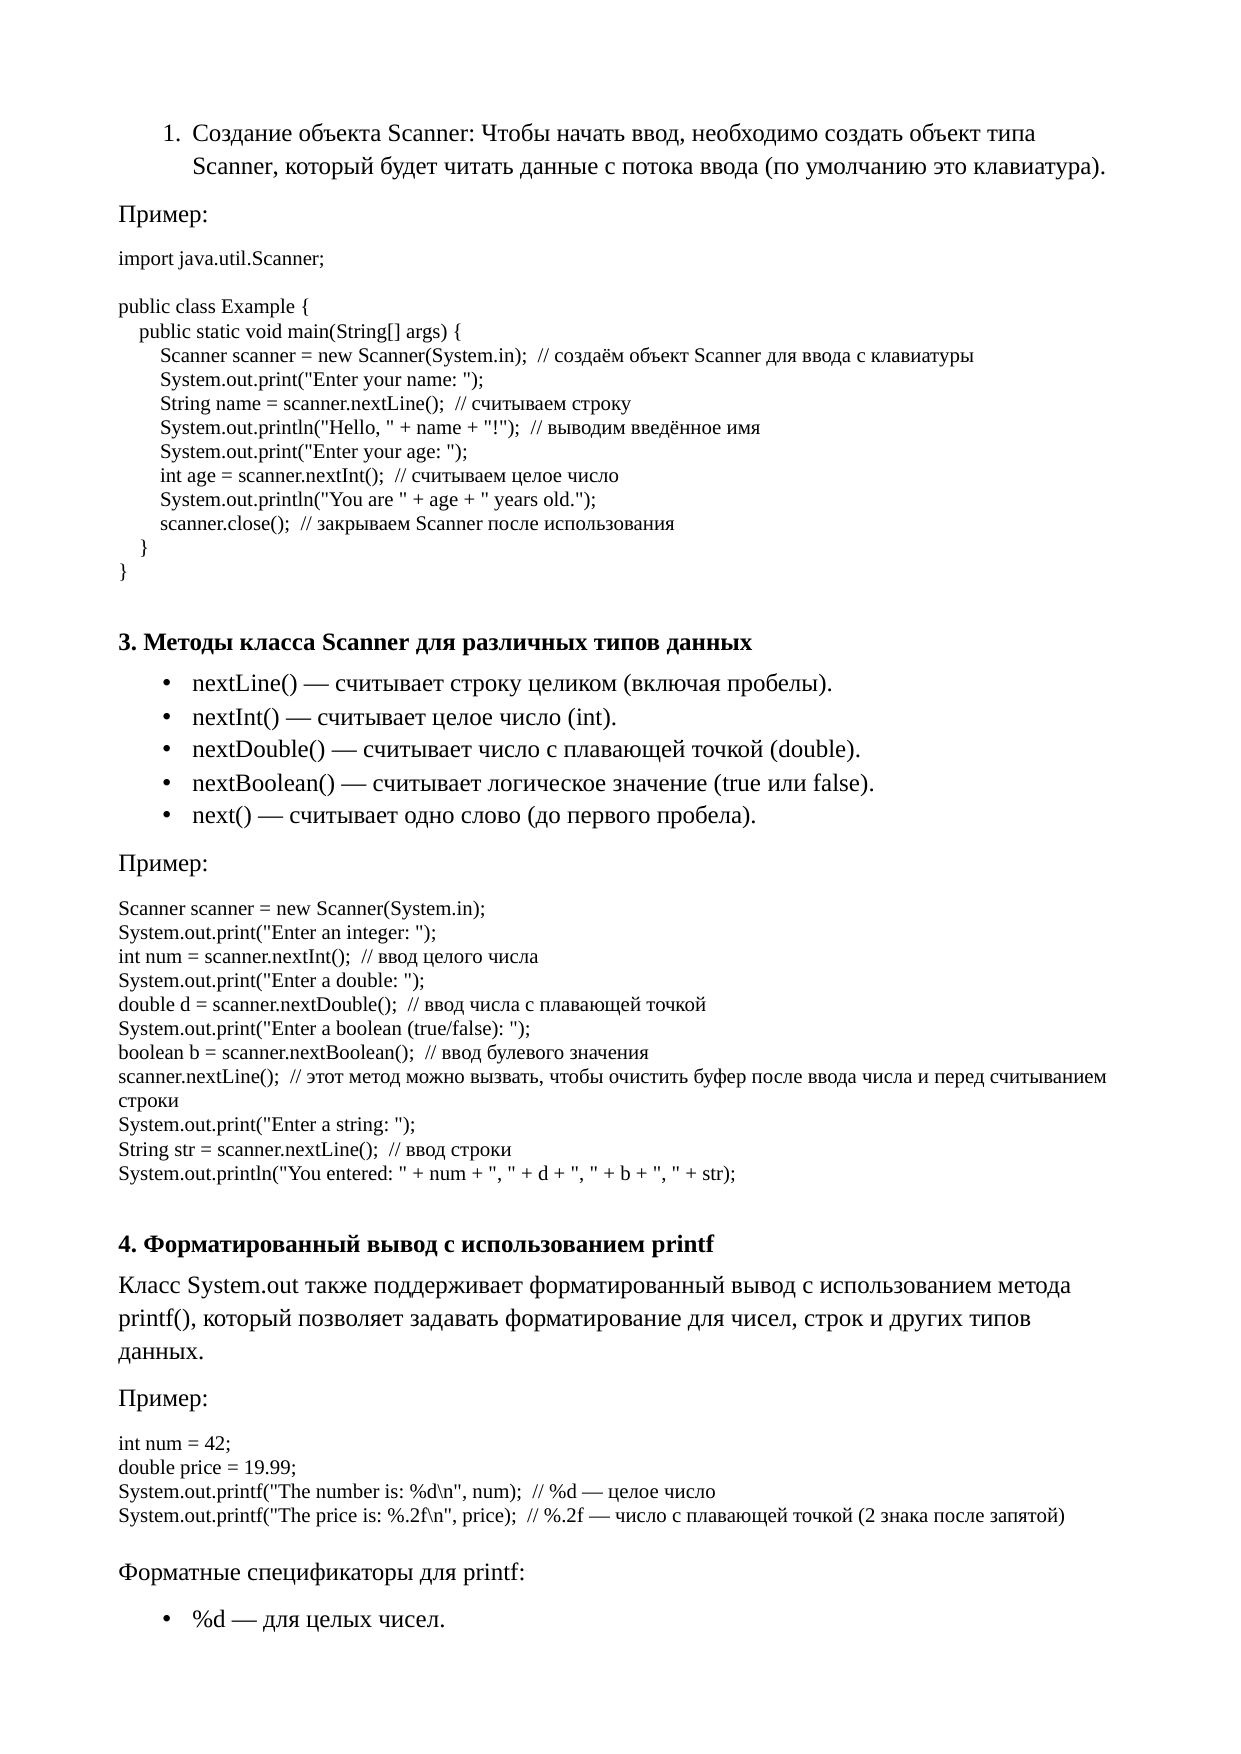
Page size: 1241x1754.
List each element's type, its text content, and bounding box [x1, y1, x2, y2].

text import java.util.Scanner; [118, 246, 1122, 270]
text String name = scanner.nextLine(); // считываем строку [118, 391, 1122, 415]
text scanner.close(); // закрываем Scanner после использования [118, 511, 1122, 535]
text System.out.print("Enter a string: "); [118, 1112, 1122, 1136]
subtitle 3. Методы класса Scanner для различных типов данных [118, 627, 1122, 656]
text boolean b = scanner.nextBoolean(); // ввод булевого значения [118, 1040, 1122, 1064]
text } [118, 559, 1122, 583]
text int age = scanner.nextInt(); // считываем целое число [118, 463, 1122, 487]
list nextDouble() — считывает число с плавающей точкой (double). [162, 734, 1122, 763]
text System.out.println("You entered: " + num + ", " + d + ", " + b + ", " + str); [118, 1161, 1122, 1184]
text Класс System.out также поддерживает форматированный вывод с использованием метода printf(), который позволяет задавать форматирование для чисел, строк и других типов данных. [118, 1270, 1122, 1365]
text System.out.println("Hello, " + name + "!"); // выводим введённое имя [118, 415, 1122, 439]
text int num = scanner.nextInt(); // ввод целого числа [118, 944, 1122, 968]
list nextInt() — считывает целое число (int). [162, 702, 1122, 730]
text scanner.nextLine(); // этот метод можно вызвать, чтобы очистить буфер после ввода числа и перед считыванием строки [118, 1064, 1122, 1112]
text Scanner scanner = new Scanner(System.in); // создаём объект Scanner для ввода с клавиатуры [118, 343, 1122, 367]
text System.out.printf("The number is: %d\n", num); // %d — целое число [118, 1479, 1122, 1503]
text public static void main(String[] args) { [118, 318, 1122, 343]
list %d — для целых чисел. [162, 1604, 1122, 1633]
text } [118, 535, 1122, 559]
text Форматные спецификаторы для printf: [118, 1557, 1122, 1586]
text Пример: [118, 1383, 1122, 1412]
text System.out.print("Enter a double: "); [118, 968, 1122, 992]
list nextBoolean() — считывает логическое значение (true или false). [162, 768, 1122, 796]
text double price = 19.99; [118, 1455, 1122, 1479]
text Scanner scanner = new Scanner(System.in); [118, 896, 1122, 920]
text public class Example { [118, 294, 1122, 318]
text Пример: [118, 199, 1122, 227]
text System.out.print("Enter a boolean (true/false): "); [118, 1016, 1122, 1040]
text double d = scanner.nextDouble(); // ввод числа с плавающей точкой [118, 992, 1122, 1016]
text System.out.println("You are " + age + " years old."); [118, 487, 1122, 511]
text System.out.printf("The price is: %.2f\n", price); // %.2f — число с плавающей точкой (2 знака после запятой) [118, 1503, 1122, 1527]
list nextLine() — считывает строку целиком (включая пробелы). [162, 668, 1122, 697]
text System.out.print("Enter your age: "); [118, 439, 1122, 463]
text System.out.print("Enter an integer: "); [118, 920, 1122, 944]
text int num = 42; [118, 1431, 1122, 1455]
list Создание объекта Scanner: Чтобы начать ввод, необходимо создать объект типа Scanner, который будет читать данные с потока ввода (по умолчанию это клавиатура). [162, 118, 1122, 180]
text Пример: [118, 848, 1122, 877]
subtitle 4. Форматированный вывод с использованием printf [118, 1229, 1122, 1257]
list next() — считывает одно слово (до первого пробела). [162, 801, 1122, 829]
text System.out.print("Enter your name: "); [118, 367, 1122, 391]
text String str = scanner.nextLine(); // ввод строки [118, 1136, 1122, 1161]
